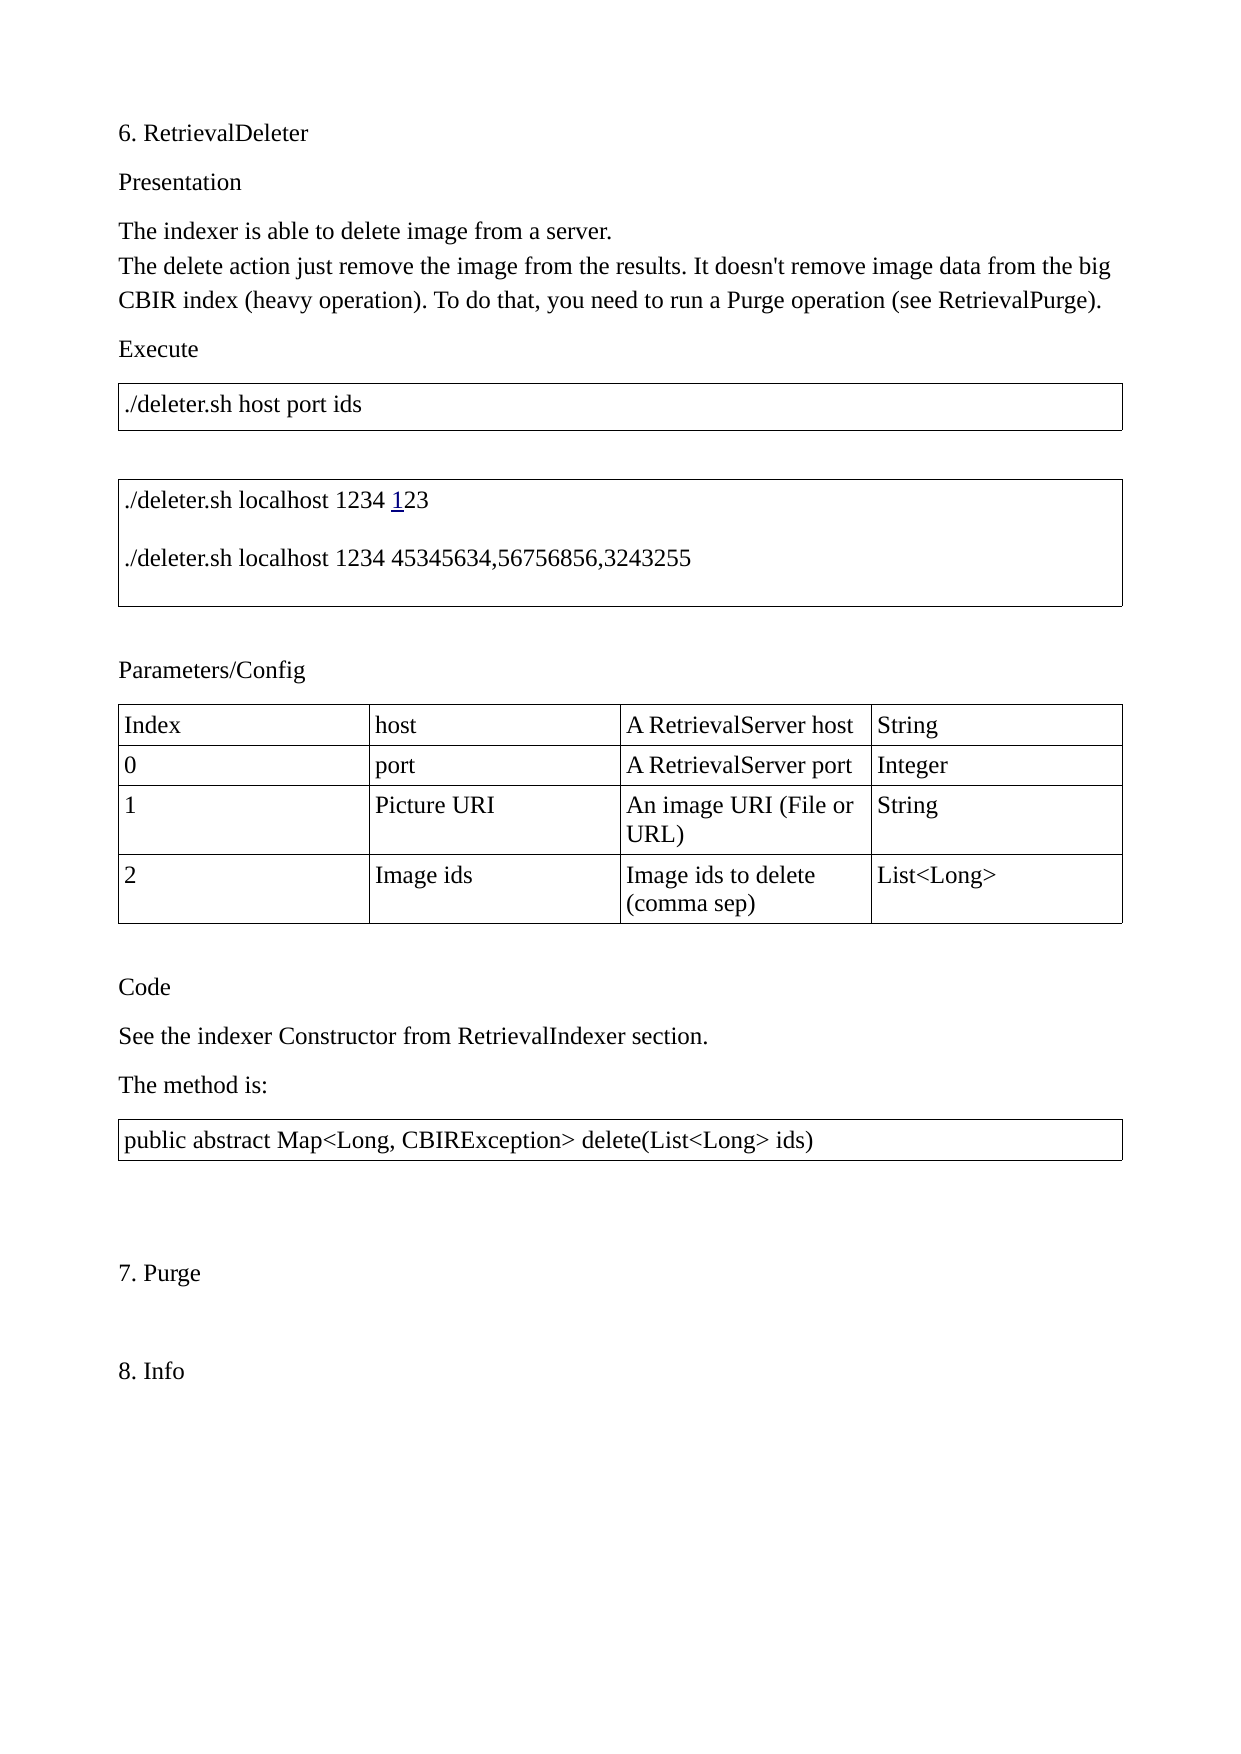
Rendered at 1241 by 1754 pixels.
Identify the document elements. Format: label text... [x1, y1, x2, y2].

table_header A RetrievalServer host [621, 705, 871, 744]
table_cell 2 [119, 855, 369, 923]
text Presentation [118, 167, 1122, 196]
table_header Index [119, 705, 369, 744]
table_header host [370, 705, 620, 744]
table_cell List<Long> [872, 855, 1122, 923]
table_cell Picture URI [370, 786, 620, 854]
table_cell A RetrievalServer port [621, 746, 871, 785]
table_cell 0 [119, 746, 369, 785]
table_header String [872, 705, 1122, 744]
table_cell port [370, 746, 620, 785]
table_cell 1 [119, 786, 369, 854]
text Code [118, 972, 1122, 1001]
table_header public abstract Map<Long, CBIRException> delete(List<Long> ids) [119, 1120, 1122, 1159]
text Parameters/Config [118, 655, 1122, 684]
text 6. RetrievalDeleter [118, 118, 1122, 147]
text The indexer is able to delete image from a server. The delete action just remove the image from the results. It doesn't remove image data from the big CBIR index (heavy operation). To do that, you need to run a Purge operation (see RetrievalPurge). [118, 216, 1122, 314]
table_cell String [872, 786, 1122, 854]
table_cell Integer [872, 746, 1122, 785]
table_header ./deleter.sh localhost 1234 123 ./deleter.sh localhost 1234 45345634,56756856,3243255 [119, 480, 1122, 606]
text 7. Purge [118, 1258, 1122, 1287]
text See the indexer Constructor from RetrievalIndexer section. [118, 1021, 1122, 1050]
text Execute [118, 334, 1122, 363]
table_cell An image URI (File or URL) [621, 786, 871, 854]
table_cell Image ids to delete (comma sep) [621, 855, 871, 923]
table_cell Image ids [370, 855, 620, 923]
text The method is: [118, 1070, 1122, 1099]
text 8. Info [118, 1356, 1122, 1385]
table_header ./deleter.sh host port ids [119, 384, 1122, 430]
